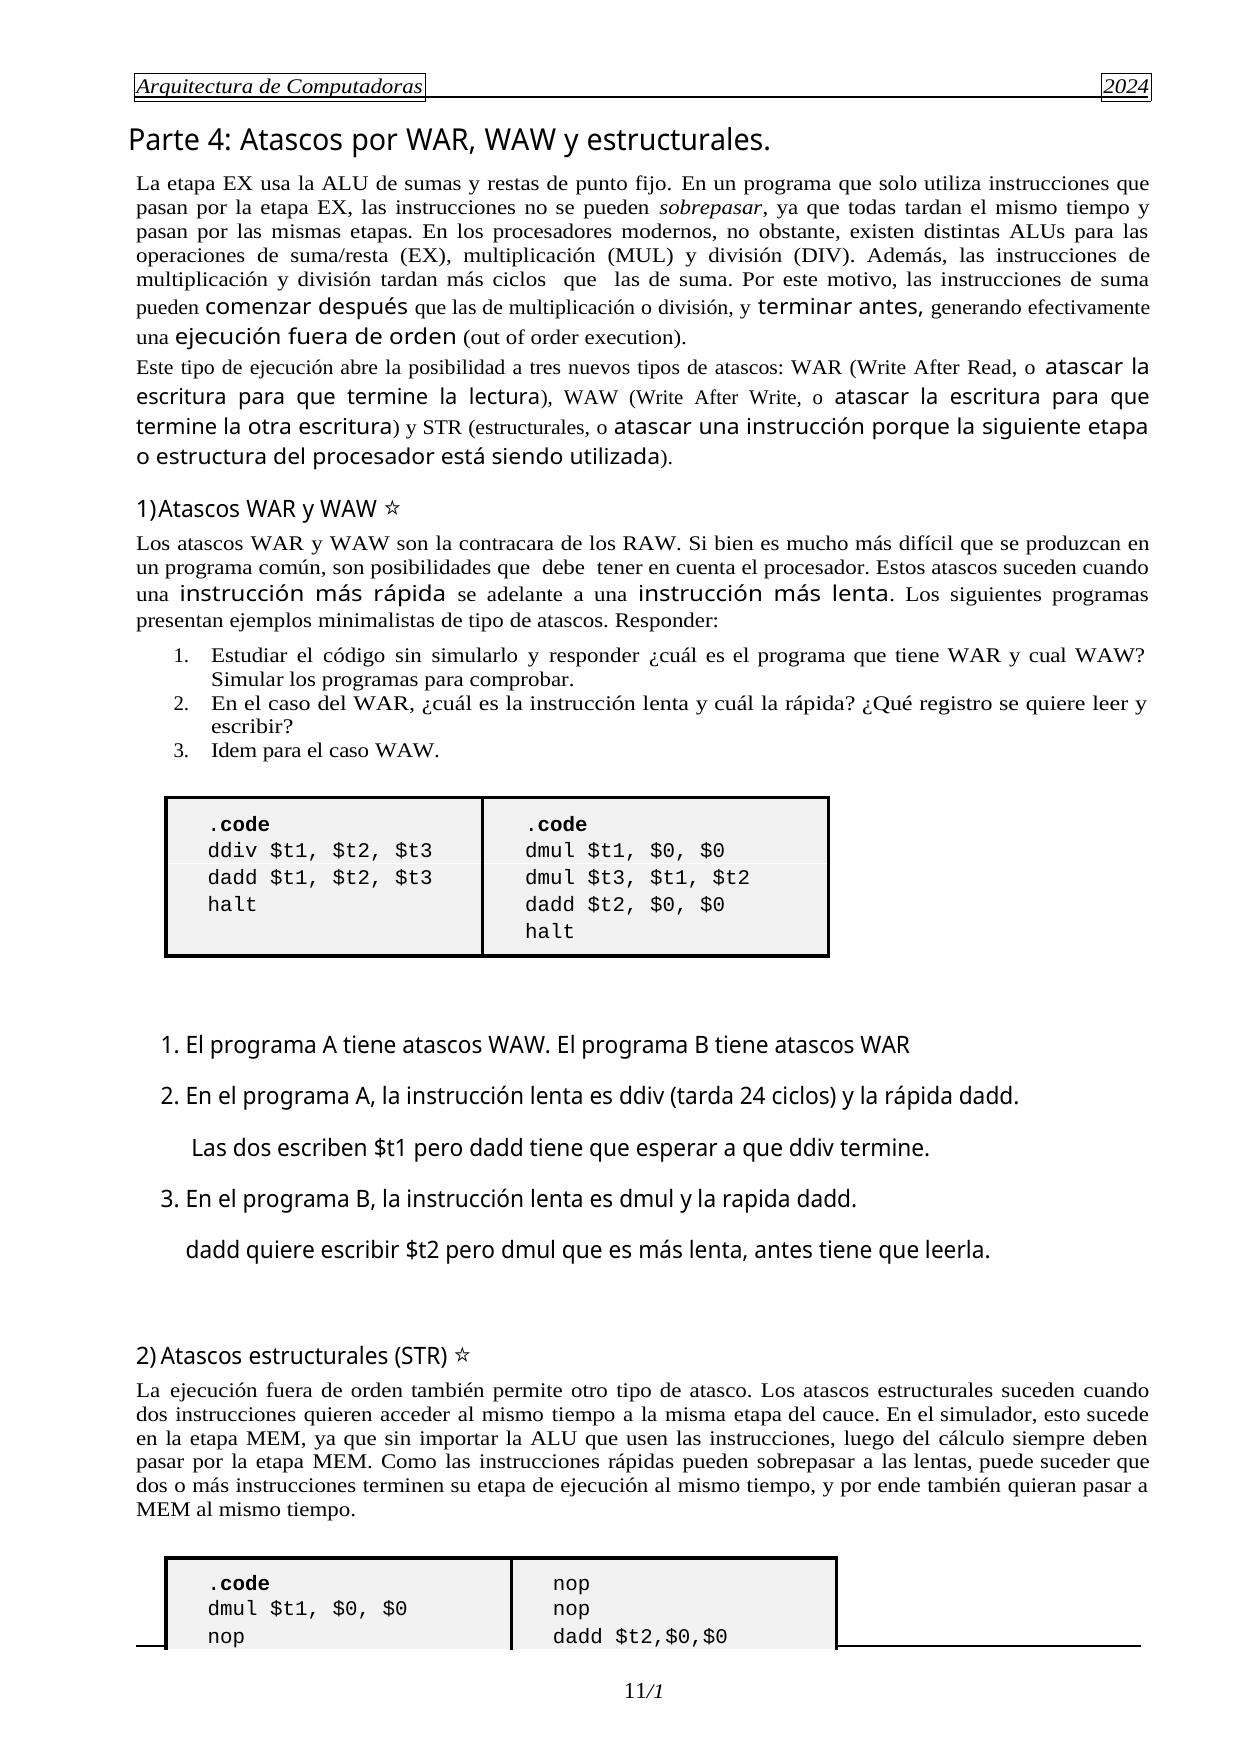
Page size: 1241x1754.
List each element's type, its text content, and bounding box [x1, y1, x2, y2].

text Los atascos WAR y WAW son la contracara de los RAW. Si bien es mucho más difícil que se produzcan en un programa común, son posibilidades que debe tener en cuenta el procesador. Estos atascos suceden cuando una instrucción más rápida se adelante a una instrucción más lenta. Los siguientes programas presentan ejemplos minimalistas de tipo de atascos. Responder: [136, 532, 1149, 632]
text La ejecución fuera de orden también permite otro tipo de atasco. Los atascos estructurales suceden cuando dos instrucciones quieren acceder al mismo tiempo a la misma etapa del cauce. En el simulador, esto sucede en la etapa MEM, ya que sin importar la ALU que usen las instrucciones, luego del cálculo siempre deben pasar por la etapa MEM. Como las instrucciones rápidas pueden sobrepasar a las lentas, puede suceder que dos o más instrucciones terminen su etapa de ejecución al mismo tiempo, y por ende también quieran pasar a MEM al mismo tiempo. [136, 1379, 1150, 1521]
table_cell nop [513, 1595, 835, 1622]
subtitle Atascos WAR y WAW ⭐ [136, 489, 1169, 526]
table_cell [168, 918, 481, 954]
subtitle 3. En el programa B, la instrucción lenta es dmul y la rapida dadd. [136, 1182, 1169, 1214]
table_cell dmul $t1, $0, $0 [484, 836, 827, 863]
table_header .code [484, 799, 827, 836]
subtitle Parte 4: Atascos por WAR, WAW y estructurales. [128, 118, 1169, 159]
table_header .code [168, 1560, 510, 1595]
table_cell halt [484, 918, 827, 954]
list Estudiar el código sin simularlo y responder ¿cuál es el programa que tiene WAR y cual WAW? Simular los programas para comprobar. [173, 644, 1150, 691]
table_cell dadd $t1, $t2, $t3 [168, 864, 481, 891]
table_cell dadd $t2, $0, $0 [484, 891, 827, 918]
subtitle Las dos escriben $t1 pero dadd tiene que esperar a que ddiv termine. [136, 1130, 1169, 1163]
table_cell dadd $t2,$0,$0 [513, 1622, 835, 1649]
list Idem para el caso WAW. [173, 738, 1169, 762]
subtitle 1. El programa A tiene atascos WAW. El programa B tiene atascos WAR [136, 1028, 1169, 1060]
subtitle dadd quiere escribir $t2 pero dmul que es más lenta, antes tiene que leerla. [136, 1233, 1169, 1266]
table_cell halt [168, 891, 481, 918]
list En el caso del WAR, ¿cuál es la instrucción lenta y cuál la rápida? ¿Qué registro se quiere leer y escribir? [173, 691, 1150, 738]
table_cell nop [168, 1622, 510, 1649]
table_header nop [513, 1560, 835, 1595]
subtitle 2. En el programa A, la instrucción lenta es ddiv (tarda 24 ciclos) y la rápida dadd. [136, 1079, 1169, 1112]
text La etapa EX usa la ALU de sumas y restas de punto fijo. En un programa que solo utiliza instrucciones que pasan por la etapa EX, las instrucciones no se pueden sobrepasar, ya que todas tardan el mismo tiempo y pasan por las mismas etapas. En los procesadores modernos, no obstante, existen distintas ALUs para las operaciones de suma/resta (EX), multiplicación (MUL) y división (DIV). Además, las instrucciones de multiplicación y división tardan más ciclos que las de suma. Por este motivo, las instrucciones de suma pueden comenzar después que las de multiplicación o división, y terminar antes, generando efectivamente una ejecución fuera de orden (out of order execution). [136, 171, 1150, 351]
table_cell dmul $t1, $0, $0 [168, 1595, 510, 1622]
subtitle Atascos estructurales (STR) ⭐ [136, 1336, 1169, 1373]
table_cell dmul $t3, $t1, $t2 [484, 864, 827, 891]
table_cell ddiv $t1, $t2, $t3 [168, 836, 481, 863]
text Este tipo de ejecución abre la posibilidad a tres nuevos tipos de atascos: WAR (Write After Read, o atascar la escritura para que termine la lectura), WAW (Write After Write, o atascar la escritura para que termine la otra escritura) y STR (estructurales, o atascar una instrucción porque la siguiente etapa o estructura del procesador está siendo utilizada). [136, 351, 1150, 470]
table_header .code [168, 799, 481, 836]
